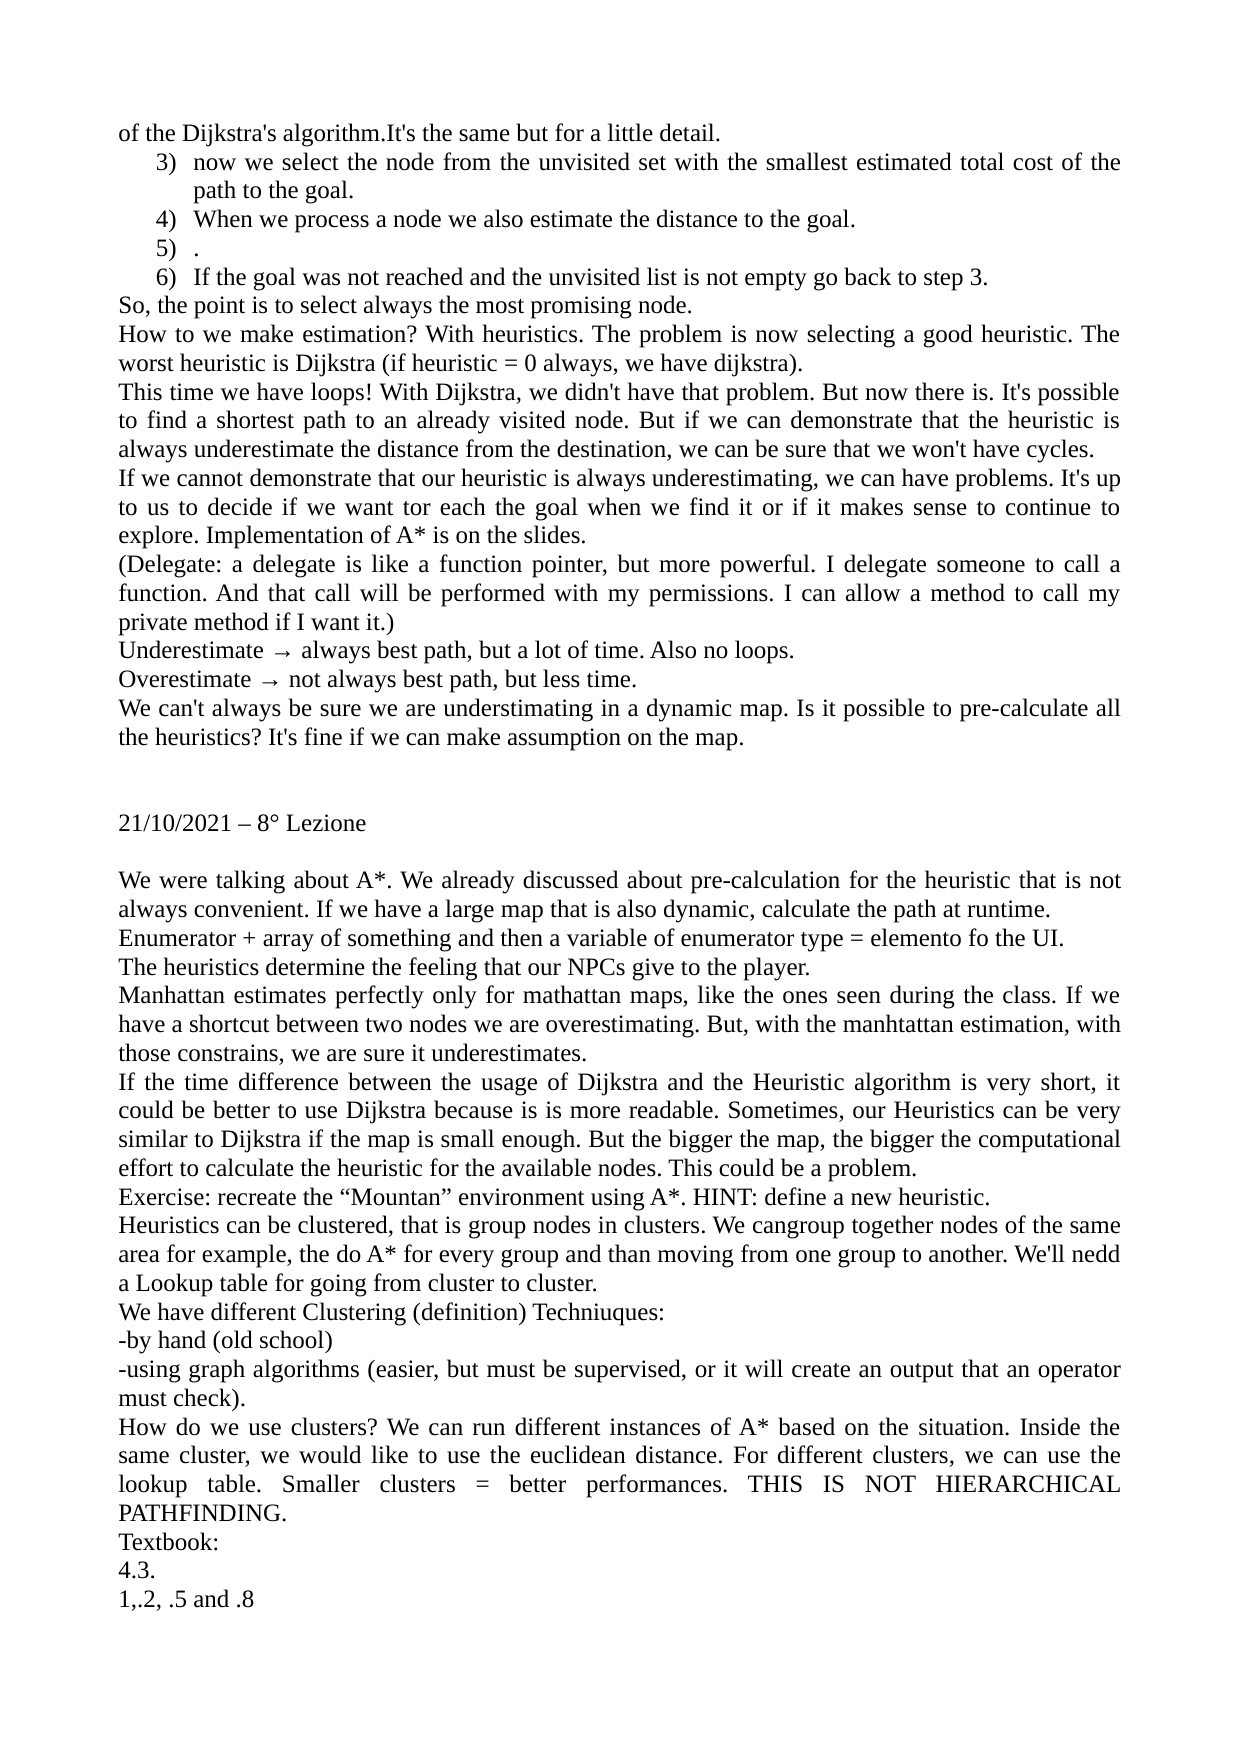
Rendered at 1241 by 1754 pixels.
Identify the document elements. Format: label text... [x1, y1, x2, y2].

text This time we have loops! With Dijkstra, we didn't have that problem. But now there is. It's possible to find a shortest path to an already visited node. But if we can demonstrate that the heuristic is always underestimate the distance from the destination, we can be sure that we won't have cycles. [118, 377, 1122, 463]
text Heuristics can be clustered, that is group nodes in clusters. We cangroup together nodes of the same area for example, the do A* for every group and than moving from one group to another. We'll nedd a Lookup table for going from cluster to cluster. [118, 1211, 1122, 1297]
text (Delegate: a delegate is like a function pointer, but more powerful. I delegate someone to call a function. And that call will be performed with my permissions. I can allow a method to call my private method if I want it.) [118, 549, 1122, 636]
text Enumerator + array of something and then a variable of enumerator type = elemento fo the UI. [118, 923, 1122, 952]
text Manhattan estimates perfectly only for mathattan maps, like the ones seen during the class. If we have a shortcut between two nodes we are overestimating. But, with the manhtattan estimation, with those constrains, we are sure it underestimates. [118, 981, 1122, 1067]
text How to we make estimation? With heuristics. The problem is now selecting a good heuristic. The worst heuristic is Dijkstra (if heuristic = 0 always, we have dijkstra). [118, 319, 1122, 377]
list When we process a node we also estimate the distance to the goal. [156, 204, 1122, 233]
text The heuristics determine the feeling that our NPCs give to the player. [118, 952, 1122, 981]
text -by hand (old school) [118, 1326, 1122, 1354]
text We were talking about A*. We already discussed about pre-calculation for the heuristic that is not always convenient. If we have a large map that is also dynamic, calculate the path at runtime. [118, 866, 1122, 923]
text How do we use clusters? We can run different instances of A* based on the situation. Inside the same cluster, we would like to use the euclidean distance. For different clusters, we can use the lookup table. Smaller clusters = better performances. THIS IS NOT HIERARCHICAL PATHFINDING. [118, 1412, 1122, 1527]
list now we select the node from the unvisited set with the smallest estimated total cost of the path to the goal. [156, 147, 1122, 204]
text So, the point is to select always the most promising node. [118, 291, 1122, 319]
text We can't always be sure we are understimating in a dynamic map. Is it possible to pre-calculate all the heuristics? It's fine if we can make assumption on the map. [118, 693, 1122, 751]
list If the goal was not reached and the unvisited list is not empty go back to step 3. [156, 262, 1122, 291]
text We have different Clustering (definition) Techniuques: [118, 1297, 1122, 1326]
text Overestimate → not always best path, but less time. [118, 664, 1122, 693]
text of the Dijkstra's algorithm.It's the same but for a little detail. [118, 118, 1122, 147]
text If we cannot demonstrate that our heuristic is always underestimating, we can have problems. It's up to us to decide if we want tor each the goal when we find it or if it makes sense to continue to explore. Implementation of A* is on the slides. [118, 463, 1122, 549]
text 21/10/2021 – 8° Lezione [118, 808, 1122, 837]
text 4.3. [118, 1556, 1122, 1584]
text If the time difference between the usage of Dijkstra and the Heuristic algorithm is very short, it could be better to use Dijkstra because is is more readable. Sometimes, our Heuristics can be very similar to Dijkstra if the map is small enough. But the bigger the map, the bigger the computational effort to calculate the heuristic for the available nodes. This could be a problem. [118, 1067, 1122, 1182]
list . [156, 233, 1122, 262]
text Underestimate → always best path, but a lot of time. Also no loops. [118, 636, 1122, 664]
text -using graph algorithms (easier, but must be supervised, or it will create an output that an operator must check). [118, 1354, 1122, 1412]
text Exercise: recreate the “Mountan” environment using A*. HINT: define a new heuristic. [118, 1182, 1122, 1211]
text Textbook: [118, 1527, 1122, 1556]
text 1,.2, .5 and .8 [118, 1584, 1122, 1613]
